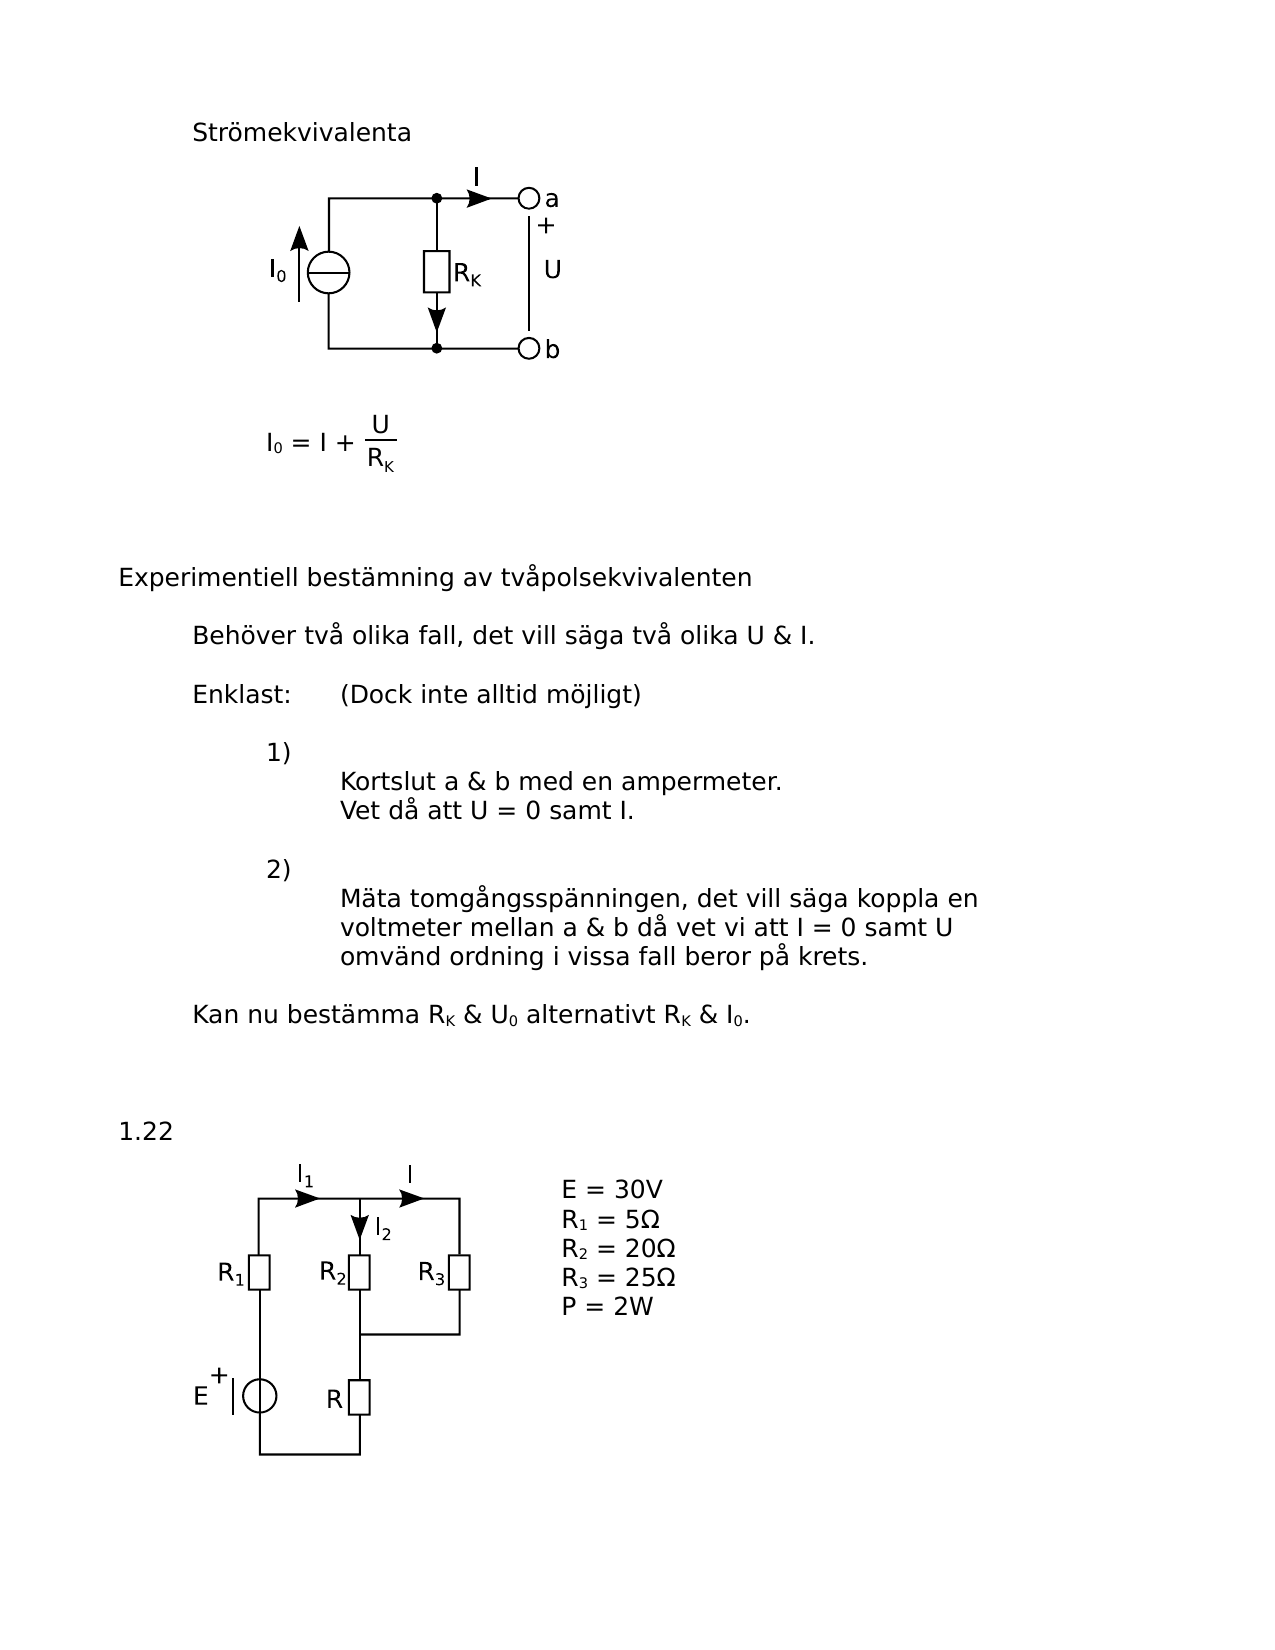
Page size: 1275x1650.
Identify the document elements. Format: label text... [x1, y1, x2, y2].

text [118, 1263, 259, 1292]
text [361, 1292, 458, 1321]
text Enklast: (Dock inte alltid möjligt) [118, 680, 1157, 709]
text 1.22 [118, 1117, 1157, 1146]
text voltmeter mellan a & b då vet vi att I = 0 samt U [118, 913, 1157, 942]
text I0 = I + [118, 410, 1157, 476]
text [118, 1205, 257, 1234]
text [118, 1234, 257, 1263]
text [118, 1292, 259, 1321]
text Strömekvivalenta [118, 118, 1157, 147]
text 2) [118, 855, 1157, 884]
text [260, 1205, 359, 1234]
text R3 = 25Ω [461, 1263, 1157, 1292]
text R2 = 20Ω [461, 1234, 1157, 1263]
text [361, 1205, 458, 1234]
text [261, 1292, 359, 1321]
text Kan nu bestämma RK & U0 alternativt RK & I0. [118, 1001, 1157, 1030]
text [361, 1263, 458, 1292]
text [261, 1263, 359, 1292]
text [260, 1234, 359, 1263]
text Vet då att U = 0 samt I. [118, 796, 1157, 826]
text E = 30V [118, 1176, 1157, 1205]
text 1) [118, 738, 1157, 767]
text [450, 1263, 468, 1288]
text P = 2W [461, 1292, 1157, 1321]
text [361, 1234, 458, 1263]
text Mäta tomgångsspänningen, det vill säga koppla en [118, 884, 1157, 913]
text Experimentiell bestämning av tvåpolsekvivalenten [118, 563, 1157, 592]
text Kortslut a & b med en ampermeter. [118, 767, 1157, 796]
text [350, 1263, 368, 1288]
text R1 = 5Ω [461, 1205, 1157, 1234]
text [250, 1263, 268, 1288]
text omvänd ordning i vissa fall beror på krets. [118, 942, 1157, 971]
text Behöver två olika fall, det vill säga två olika U & I. [118, 621, 1157, 651]
